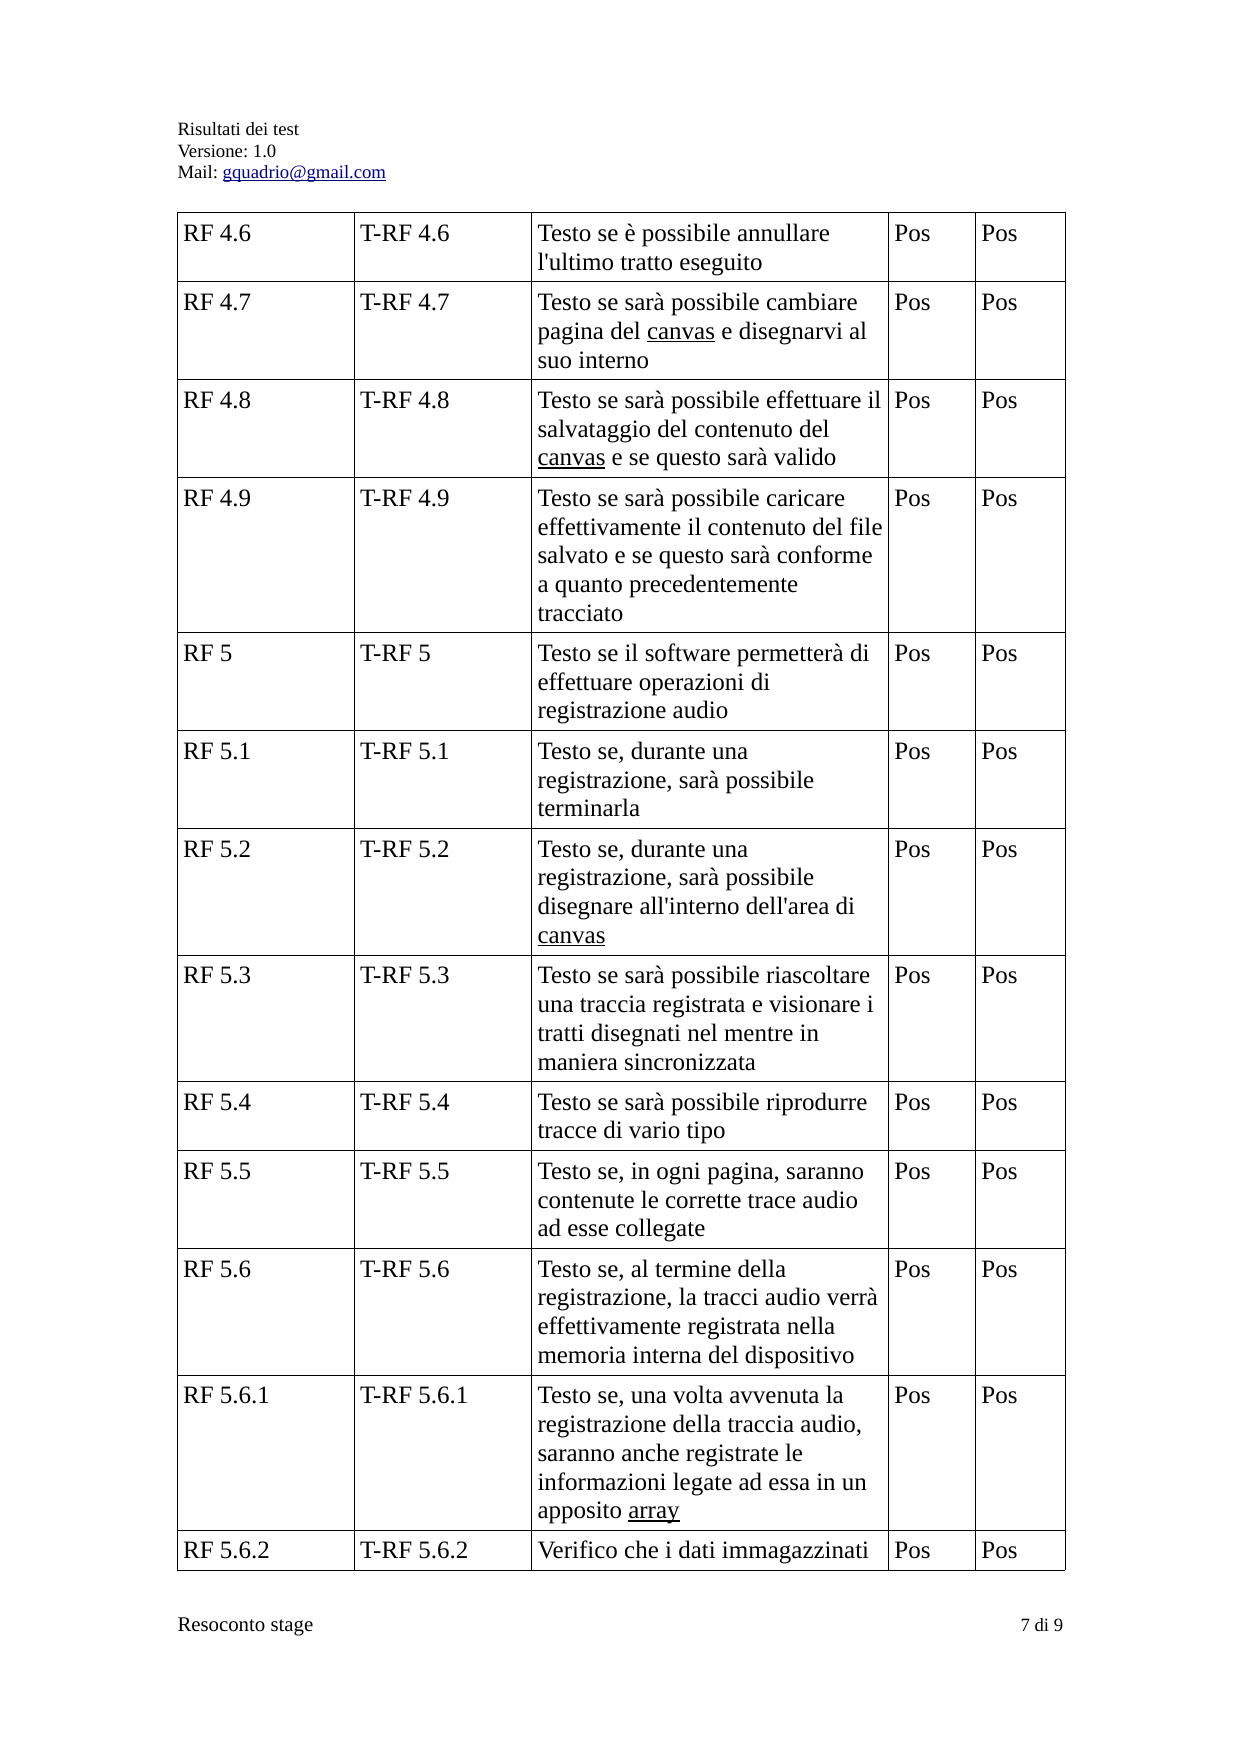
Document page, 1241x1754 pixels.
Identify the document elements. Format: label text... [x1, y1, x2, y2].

table_cell RF 5 [178, 633, 354, 730]
table_cell Testo se il software permetterà di effettuare operazioni di registrazione audio [532, 633, 888, 730]
table_cell Verifico che i dati immagazzinati [532, 1531, 888, 1570]
table_cell Pos [976, 1082, 1065, 1150]
table_cell Pos [976, 380, 1065, 477]
table_cell Pos [976, 829, 1065, 954]
table_cell Pos [976, 1376, 1065, 1530]
table_cell RF 4.7 [178, 282, 354, 379]
table_cell RF 5.4 [178, 1082, 354, 1150]
table_cell Testo se, una volta avvenuta la registrazione della traccia audio, saranno anche registrate le informazioni legate ad essa in un apposito array [532, 1376, 888, 1530]
table_cell Pos [889, 213, 975, 281]
table_cell T-RF 5.3 [355, 956, 531, 1081]
table_cell RF 5.6.2 [178, 1531, 354, 1570]
table_cell T-RF 4.9 [355, 478, 531, 632]
table_cell T-RF 4.6 [355, 213, 531, 281]
table_cell T-RF 5.5 [355, 1151, 531, 1248]
table_cell T-RF 4.7 [355, 282, 531, 379]
table_cell Testo se, durante una registrazione, sarà possibile terminarla [532, 731, 888, 828]
table_cell Pos [889, 1082, 975, 1150]
table_cell RF 5.2 [178, 829, 354, 954]
table_cell Testo se, al termine della registrazione, la tracci audio verrà effettivamente registrata nella memoria interna del dispositivo [532, 1249, 888, 1374]
table_cell Pos [889, 633, 975, 730]
table_cell Testo se sarà possibile effettuare il salvataggio del contenuto del canvas e se questo sarà valido [532, 380, 888, 477]
table_cell T-RF 5.6 [355, 1249, 531, 1374]
table_cell RF 4.9 [178, 478, 354, 632]
table_cell Pos [976, 633, 1065, 730]
table_cell RF 4.8 [178, 380, 354, 477]
table_cell Testo se, in ogni pagina, saranno contenute le corrette trace audio ad esse collegate [532, 1151, 888, 1248]
table_cell Pos [889, 731, 975, 828]
table_cell Pos [889, 478, 975, 632]
table_cell T-RF 5.6.2 [355, 1531, 531, 1570]
table_cell RF 5.6 [178, 1249, 354, 1374]
table_cell Testo se sarà possibile riascoltare una traccia registrata e visionare i tratti disegnati nel mentre in maniera sincronizzata [532, 956, 888, 1081]
table_cell T-RF 5.4 [355, 1082, 531, 1150]
table_cell Testo se sarà possibile cambiare pagina del canvas e disegnarvi al suo interno [532, 282, 888, 379]
table_cell Testo se sarà possibile riprodurre tracce di vario tipo [532, 1082, 888, 1150]
table_cell Pos [889, 380, 975, 477]
table_cell RF 5.6.1 [178, 1376, 354, 1530]
table_cell Pos [976, 731, 1065, 828]
table_cell Testo se, durante una registrazione, sarà possibile disegnare all'interno dell'area di canvas [532, 829, 888, 954]
table_cell Pos [976, 1151, 1065, 1248]
table_cell Pos [889, 282, 975, 379]
table_cell T-RF 5.2 [355, 829, 531, 954]
table_cell Pos [976, 282, 1065, 379]
table_cell Pos [976, 1249, 1065, 1374]
table_cell RF 5.3 [178, 956, 354, 1081]
table_cell T-RF 5.1 [355, 731, 531, 828]
table_cell Pos [889, 1151, 975, 1248]
table_cell RF 5.1 [178, 731, 354, 828]
table_cell Testo se sarà possibile caricare effettivamente il contenuto del file salvato e se questo sarà conforme a quanto precedentemente tracciato [532, 478, 888, 632]
table_cell Pos [889, 1249, 975, 1374]
table_cell T-RF 5 [355, 633, 531, 730]
table_cell Pos [976, 478, 1065, 632]
table_cell T-RF 4.8 [355, 380, 531, 477]
table_cell Pos [889, 1376, 975, 1530]
table_cell Pos [976, 1531, 1065, 1570]
table_cell RF 4.6 [178, 213, 354, 281]
table_cell Pos [889, 829, 975, 954]
table_cell Testo se è possibile annullare l'ultimo tratto eseguito [532, 213, 888, 281]
table_cell T-RF 5.6.1 [355, 1376, 531, 1530]
table_cell Pos [889, 1531, 975, 1570]
table_cell Pos [976, 956, 1065, 1081]
table_cell Pos [976, 213, 1065, 281]
table_cell RF 5.5 [178, 1151, 354, 1248]
table_cell Pos [889, 956, 975, 1081]
